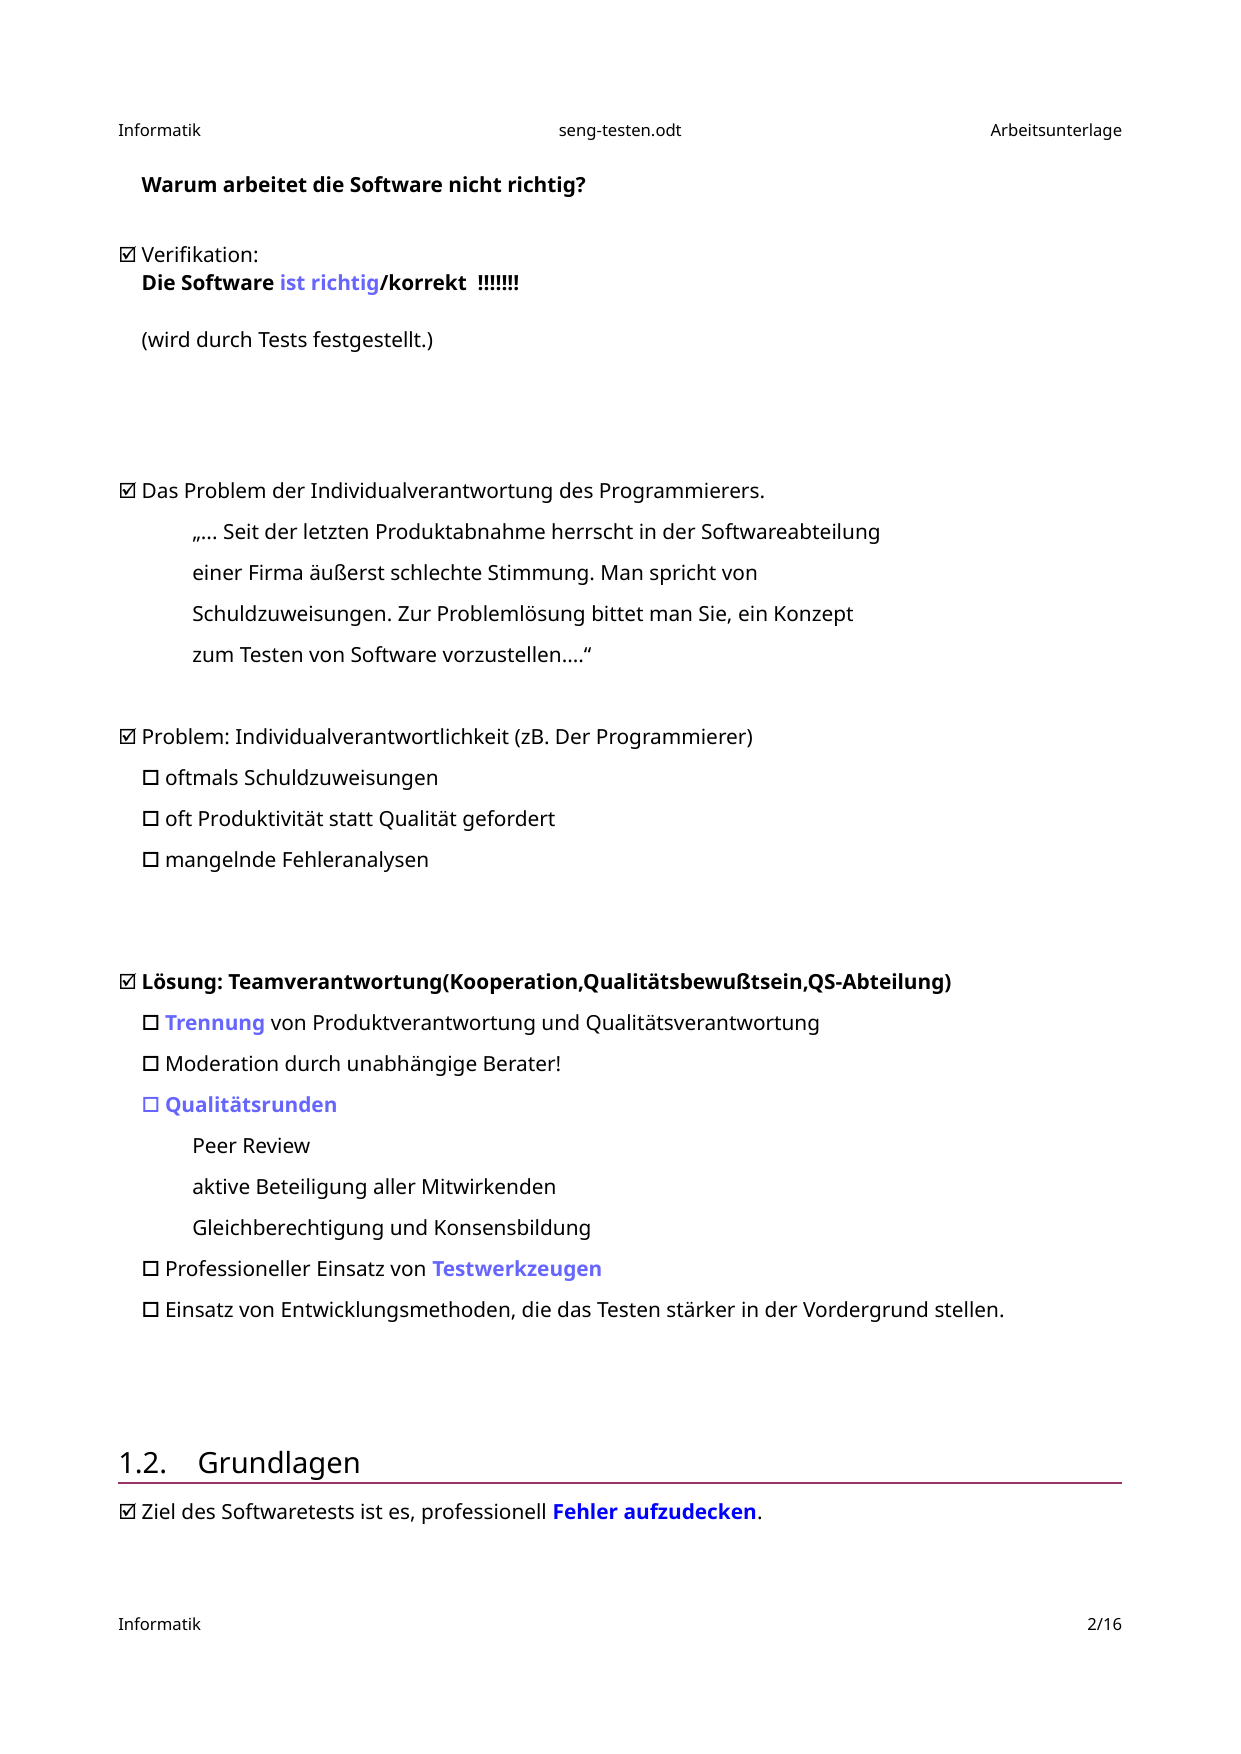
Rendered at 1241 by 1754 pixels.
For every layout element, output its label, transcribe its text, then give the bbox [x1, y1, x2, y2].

list Qualitätsrunden [141, 1090, 1122, 1119]
text Peer Review [118, 1131, 1122, 1160]
list Trennung von Produktverantwortung und Qualitätsverantwortung [141, 1008, 1122, 1037]
list mangelnde Fehleranalysen [141, 845, 1122, 873]
list oftmals Schuldzuweisungen [141, 763, 1122, 791]
list Verifikation: Die Software ist richtig/korrekt !!!!!!! (wird durch Tests festgestellt.) [118, 240, 1122, 382]
list Lösung: Teamverantwortung(Kooperation,Qualitätsbewußtsein,QS-Abteilung) [118, 967, 1122, 996]
list Problem: Individualverantwortlichkeit (zB. Der Programmierer) [118, 722, 1122, 750]
list Das Problem der Individualverantwortung des Programmierers. [118, 476, 1122, 505]
text zum Testen von Software vorzustellen....“ [118, 640, 1122, 668]
text Schuldzuweisungen. Zur Problemlösung bittet man Sie, ein Konzept [118, 599, 1122, 627]
text einer Firma äußerst schlechte Stimmung. Man spricht von [118, 558, 1122, 587]
list oft Produktivität statt Qualität gefordert [141, 804, 1122, 832]
text aktive Beteiligung aller Mitwirkenden [118, 1172, 1122, 1201]
text „... Seit der letzten Produktabnahme herrscht in der Softwareabteilung [118, 517, 1122, 546]
subtitle Grundlagen [118, 1443, 1122, 1482]
list Moderation durch unabhängige Berater! [141, 1049, 1122, 1078]
list Professioneller Einsatz von Testwerkzeugen [141, 1254, 1122, 1282]
text Gleichberechtigung und Konsensbildung [118, 1213, 1122, 1242]
list Ziel des Softwaretests ist es, professionell Fehler aufzudecken. [118, 1497, 1122, 1554]
list Einsatz von Entwicklungsmethoden, die das Testen stärker in der Vordergrund stellen. [141, 1295, 1122, 1323]
list Debugging: Warum arbeitet die Software nicht richtig? [118, 170, 1122, 227]
